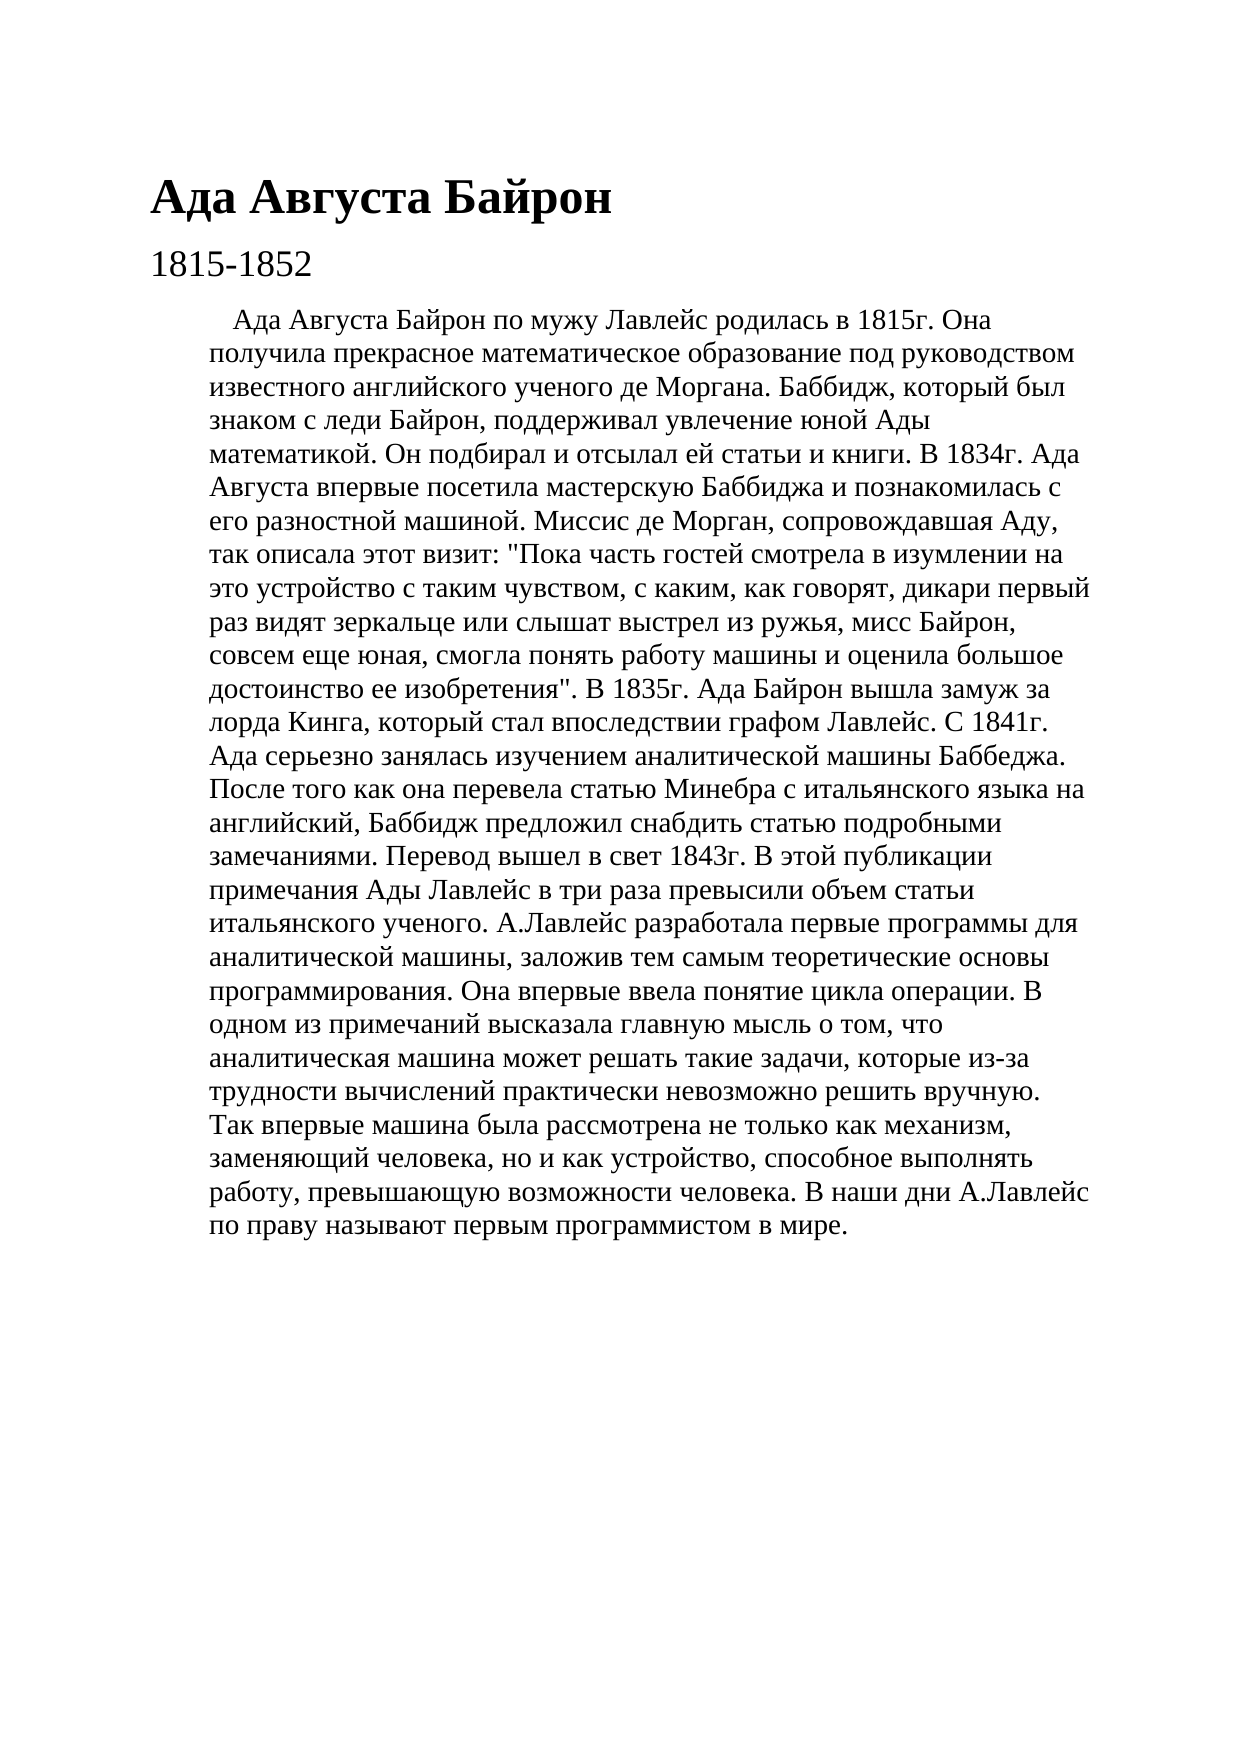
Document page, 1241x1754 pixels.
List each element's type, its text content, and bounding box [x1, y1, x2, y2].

list Ада Августа Байрон по мужу Лавлейс родилась в 1815г. Она получила прекрасное математическое образование под руководством известного английского ученого де Моргана. Баббидж, который был знаком с леди Байрон, поддерживал увлечение юной Ады математикой. Он подбирал и отсылал ей статьи и книги. В 1834г. Ада Августа впервые посетила мастерскую Баббиджа и познакомилась с его разностной машиной. Миссис де Морган, сопровождавшая Аду, так описала этот визит: "Пока часть гостей смотрела в изумлении на это устройство с таким чувством, с каким, как говорят, дикари первый раз видят зеркальце или слышат выстрел из ружья, мисс Байрон, совсем еще юная, смогла понять работу машины и оценила большое достоинство ее изобретения". В 1835г. Ада Байрон вышла замуж за лорда Кинга, который стал впоследствии графом Лавлейс. С 1841г. Ада серьезно занялась изучением аналитической машины Баббеджа. После того как она перевела статью Минебра с итальянского языка на английский, Баббидж предложил снабдить статью подробными замечаниями. Перевод вышел в свет 1843г. В этой публикации примечания Ады Лавлейс в три раза превысили объем статьи итальянского ученого. А.Лавлейс разработала первые программы для аналитической машины, заложив тем самым теоретические основы программирования. Она впервые ввела понятие цикла операции. В одном из примечаний высказала главную мысль о том, что аналитическая машина может решать такие задачи, которые из-за трудности вычислений практически невозможно решить вручную. Так впервые машина была рассмотрена не только как механизм, заменяющий человека, но и как устройство, способное выполнять работу, превышающую возможности человека. В наши дни А.Лавлейс по праву называют первым программистом в мире. [209, 302, 1090, 1241]
text 1815-1852 [150, 242, 1090, 285]
text Ада Августа Байрон [150, 167, 1090, 224]
